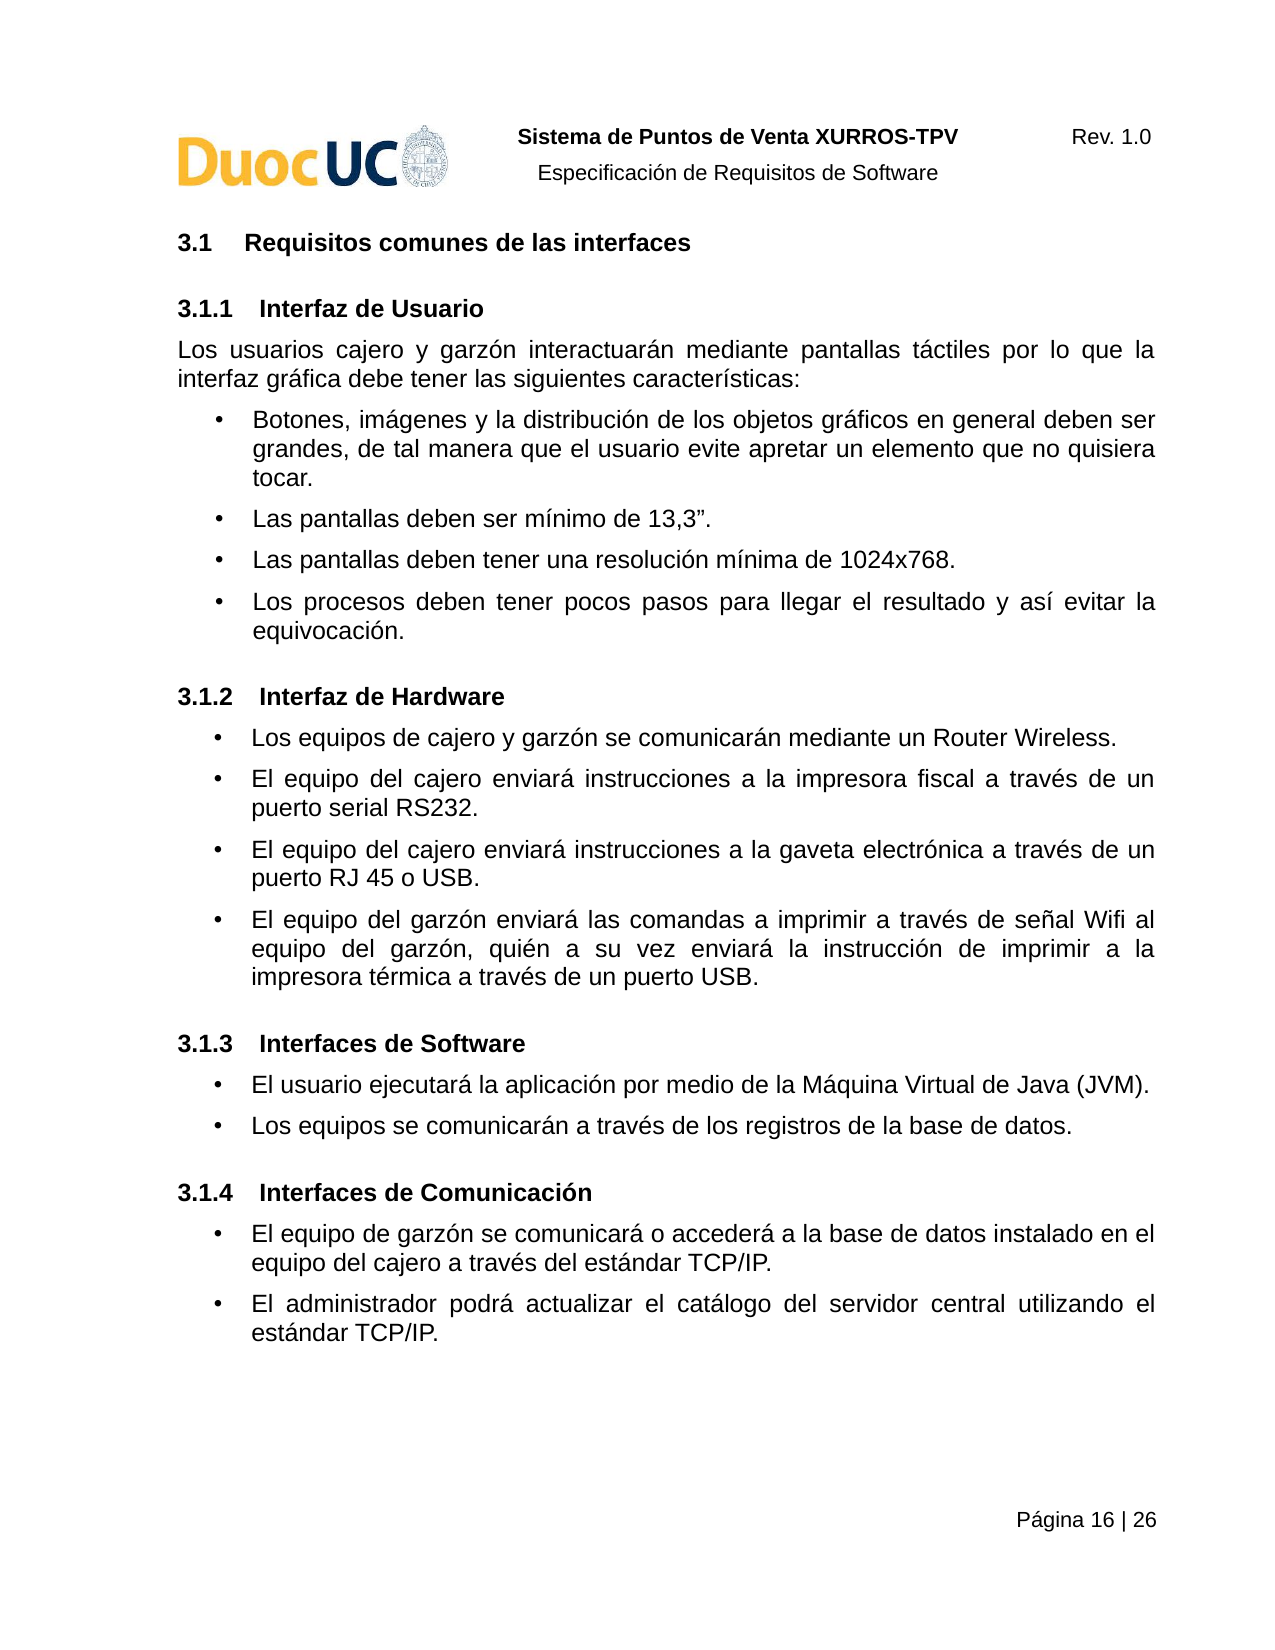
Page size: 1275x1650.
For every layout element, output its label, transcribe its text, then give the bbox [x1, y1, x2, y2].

picture [178, 125, 449, 187]
list Los equipos de cajero y garzón se comunicarán mediante un Router Wireless. [213, 723, 1157, 752]
text Los usuarios cajero y garzón interactuarán mediante pantallas táctiles por lo que la interfaz gráfica debe tener las siguientes características: [177, 335, 1157, 393]
list El usuario ejecutará la aplicación por medio de la Máquina Virtual de Java (JVM). [213, 1070, 1157, 1099]
list Los equipos se comunicarán a través de los registros de la base de datos. [213, 1111, 1157, 1140]
list El equipo del garzón enviará las comandas a imprimir a través de señal Wifi al equipo del garzón, quién a su vez enviará la instrucción de imprimir a la impresora térmica a través de un puerto USB. [213, 905, 1157, 991]
list El equipo de garzón se comunicará o accederá a la base de datos instalado en el equipo del cajero a través del estándar TCP/IP. [213, 1219, 1157, 1276]
list El equipo del cajero enviará instrucciones a la impresora fiscal a través de un puerto serial RS232. [213, 764, 1157, 822]
subtitle Requisitos comunes de las interfaces [177, 228, 1157, 256]
subtitle Interfaz de Hardware [177, 682, 1157, 711]
list Los procesos deben tener pocos pasos para llegar el resultado y así evitar la equivocación. [215, 587, 1157, 644]
subtitle Interfaz de Usuario [177, 294, 1157, 323]
list Botones, imágenes y la distribución de los objetos gráficos en general deben ser grandes, de tal manera que el usuario evite apretar un elemento que no quisiera tocar. [215, 405, 1157, 492]
list El administrador podrá actualizar el catálogo del servidor central utilizando el estándar TCP/IP. [213, 1289, 1157, 1346]
subtitle Interfaces de Software [177, 1028, 1157, 1057]
list El equipo del cajero enviará instrucciones a la gaveta electrónica a través de un puerto RJ 45 o USB. [213, 834, 1157, 892]
list Las pantallas deben tener una resolución mínima de 1024x768. [215, 545, 1157, 574]
list Las pantallas deben ser mínimo de 13,3”. [215, 504, 1157, 533]
subtitle Interfaces de Comunicación [177, 1177, 1157, 1206]
